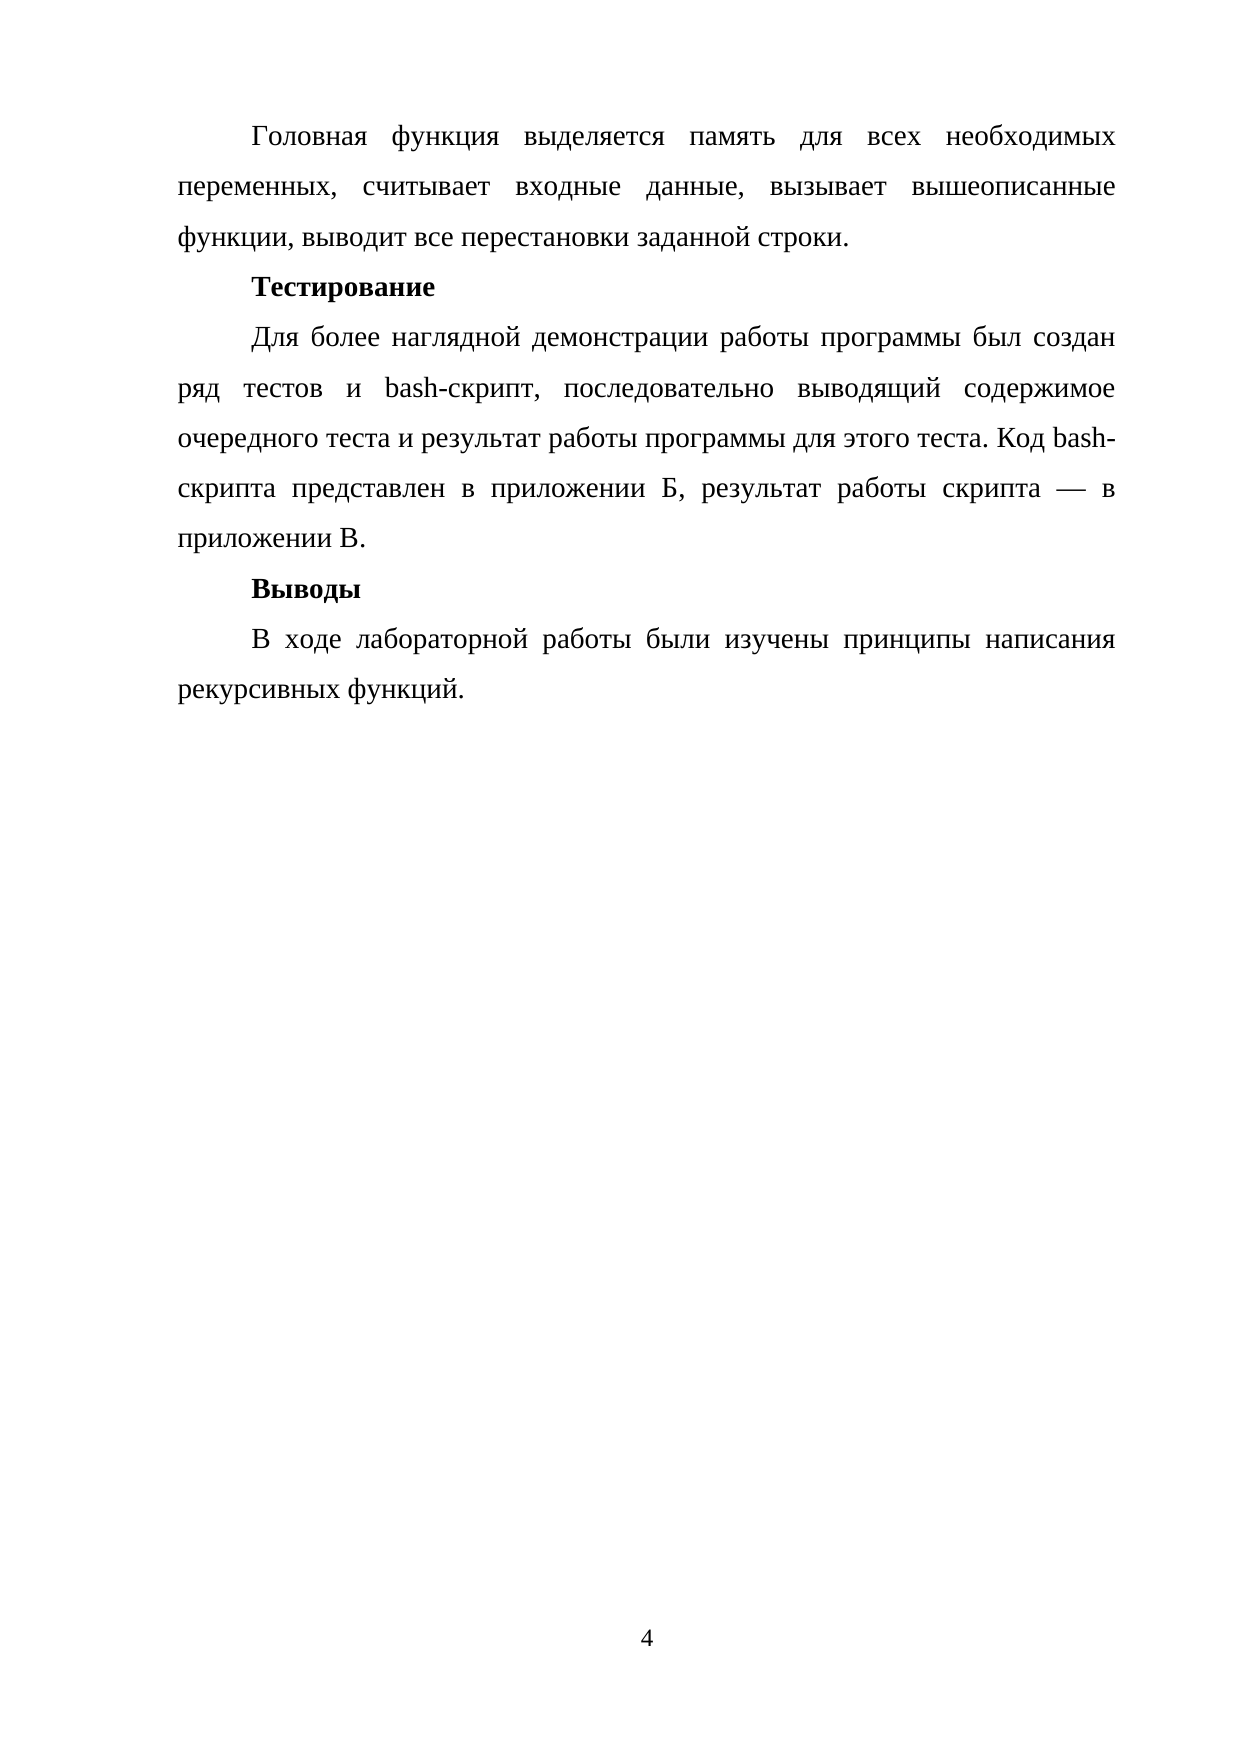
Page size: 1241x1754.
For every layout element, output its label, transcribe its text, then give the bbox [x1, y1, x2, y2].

text Для более наглядной демонстрации работы программы был создан ряд тестов и bash-скрипт, последовательно выводящий содержимое очередного теста и результат работы программы для этого теста. Код bash-скрипта представлен в приложении Б, результат работы скрипта — в приложении В. [177, 319, 1116, 554]
text Головная функция выделяется память для всех необходимых переменных, считывает входные данные, вызывает вышеописанные функции, выводит все перестановки заданной строки. [177, 118, 1116, 252]
text В ходе лабораторной работы были изучены принципы написания рекурсивных функций. [177, 621, 1116, 705]
text Выводы [177, 571, 1116, 604]
text Тестирование [177, 269, 1116, 303]
